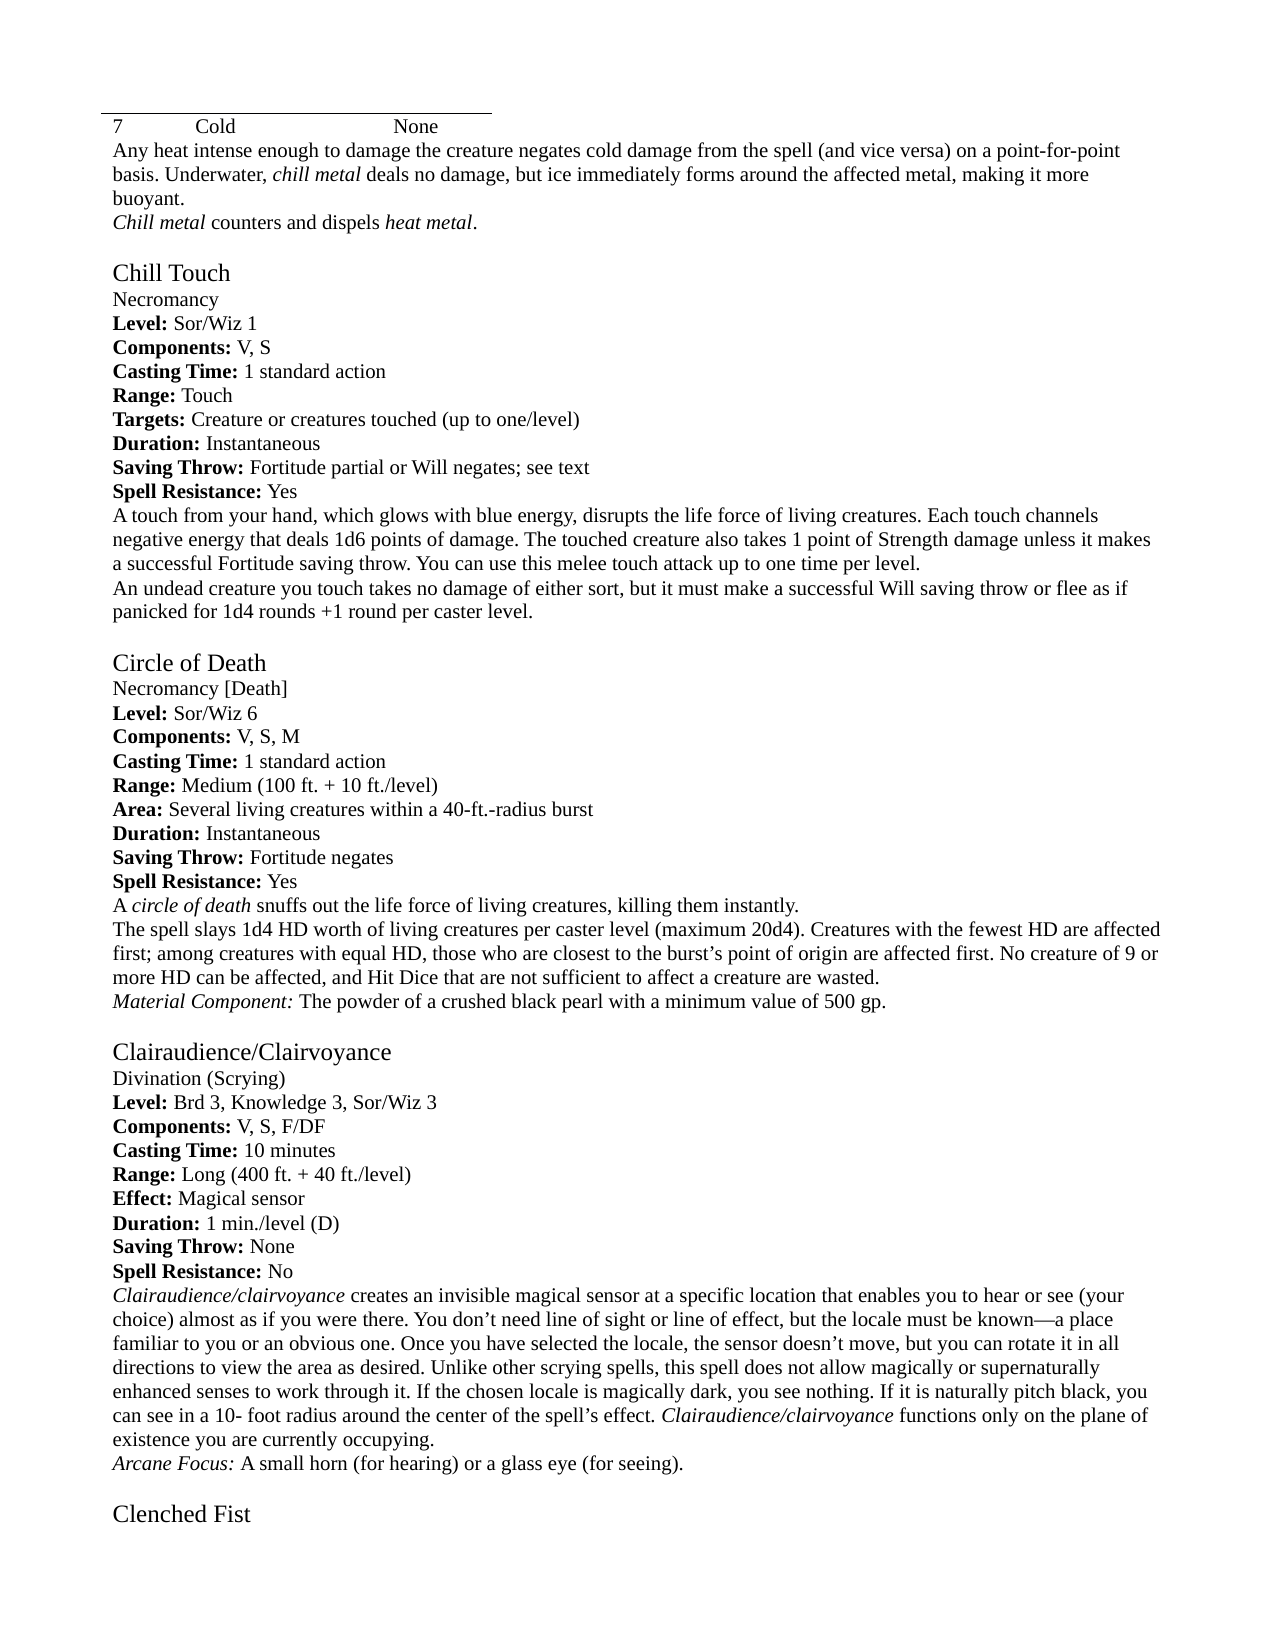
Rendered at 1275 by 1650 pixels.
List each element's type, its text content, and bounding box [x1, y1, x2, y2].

text Components: V, S [112, 335, 1162, 359]
text Area: Several living creatures within a 40-ft.-radius burst [112, 797, 1162, 821]
text The spell slays 1d4 HD worth of living creatures per caster level (maximum 20d4). Creatures with the fewest HD are affected first; among creatures with equal HD, those who are closest to the burst’s point of origin are affected first. No creature of 9 or more HD can be affected, and Hit Dice that are not sufficient to affect a creature are wasted. [112, 917, 1162, 989]
text Spell Resistance: No [112, 1258, 1162, 1283]
text Material Component: The powder of a crushed black pearl with a minimum value of 500 gp. [112, 989, 1162, 1013]
text Targets: Creature or creatures touched (up to one/level) [112, 407, 1162, 431]
text Clairaudience/Clairvoyance [112, 1037, 1162, 1066]
text Level: Brd 3, Knowledge 3, Sor/Wiz 3 [112, 1090, 1162, 1114]
text Range: Medium (100 ft. + 10 ft./level) [112, 773, 1162, 797]
text A touch from your hand, which glows with blue energy, disrupts the life force of living creatures. Each touch channels negative energy that deals 1d6 points of damage. The touched creature also takes 1 point of Strength damage unless it makes a successful Fortitude saving throw. You can use this melee touch attack up to one time per level. [112, 503, 1162, 575]
text Arcane Focus: A small horn (for hearing) or a glass eye (for seeing). [112, 1451, 1162, 1475]
text Range: Touch [112, 383, 1162, 407]
text Saving Throw: Fortitude negates [112, 845, 1162, 869]
text Spell Resistance: Yes [112, 479, 1162, 503]
text Necromancy [Death] [112, 676, 1162, 700]
table_cell 7 [101, 114, 184, 138]
text An undead creature you touch takes no damage of either sort, but it must make a successful Will saving throw or flee as if panicked for 1d4 rounds +1 round per caster level. [112, 575, 1162, 623]
text Casting Time: 1 standard action [112, 748, 1162, 773]
text Necromancy [112, 287, 1162, 311]
text Circle of Death [112, 648, 1162, 676]
table_cell None [382, 114, 492, 138]
text Duration: 1 min./level (D) [112, 1210, 1162, 1234]
text Casting Time: 1 standard action [112, 359, 1162, 383]
text Range: Long (400 ft. + 40 ft./level) [112, 1162, 1162, 1186]
text Components: V, S, M [112, 724, 1162, 748]
text Effect: Magical sensor [112, 1186, 1162, 1210]
text Duration: Instantaneous [112, 821, 1162, 845]
text Casting Time: 10 minutes [112, 1138, 1162, 1162]
text Chill metal counters and dispels heat metal. [112, 210, 1162, 234]
text A circle of death snuffs out the life force of living creatures, killing them instantly. [112, 893, 1162, 917]
text Duration: Instantaneous [112, 431, 1162, 455]
text Any heat intense enough to damage the creature negates cold damage from the spell (and vice versa) on a point-for-point basis. Underwater, chill metal deals no damage, but ice immediately forms around the affected metal, making it more buoyant. [112, 138, 1162, 210]
text Chill Touch [112, 258, 1162, 287]
text Clairaudience/clairvoyance creates an invisible magical sensor at a specific location that enables you to hear or see (your choice) almost as if you were there. You don’t need line of sight or line of effect, but the locale must be known—a place familiar to you or an obvious one. Once you have selected the locale, the sensor doesn’t move, but you can rotate it in all directions to view the area as desired. Unlike other scrying spells, this spell does not allow magically or supernaturally enhanced senses to work through it. If the chosen locale is magically dark, you see nothing. If it is naturally pitch black, you can see in a 10- foot radius around the center of the spell’s effect. Clairaudience/clairvoyance functions only on the plane of existence you are currently occupying. [112, 1283, 1162, 1451]
text Level: Sor/Wiz 6 [112, 700, 1162, 724]
text Components: V, S, F/DF [112, 1114, 1162, 1138]
text Spell Resistance: Yes [112, 869, 1162, 893]
text Saving Throw: None [112, 1234, 1162, 1258]
text Level: Sor/Wiz 1 [112, 311, 1162, 335]
text Divination (Scrying) [112, 1066, 1162, 1090]
table_cell Cold [184, 114, 382, 138]
text Clenched Fist [112, 1499, 1162, 1528]
text Saving Throw: Fortitude partial or Will negates; see text [112, 455, 1162, 479]
